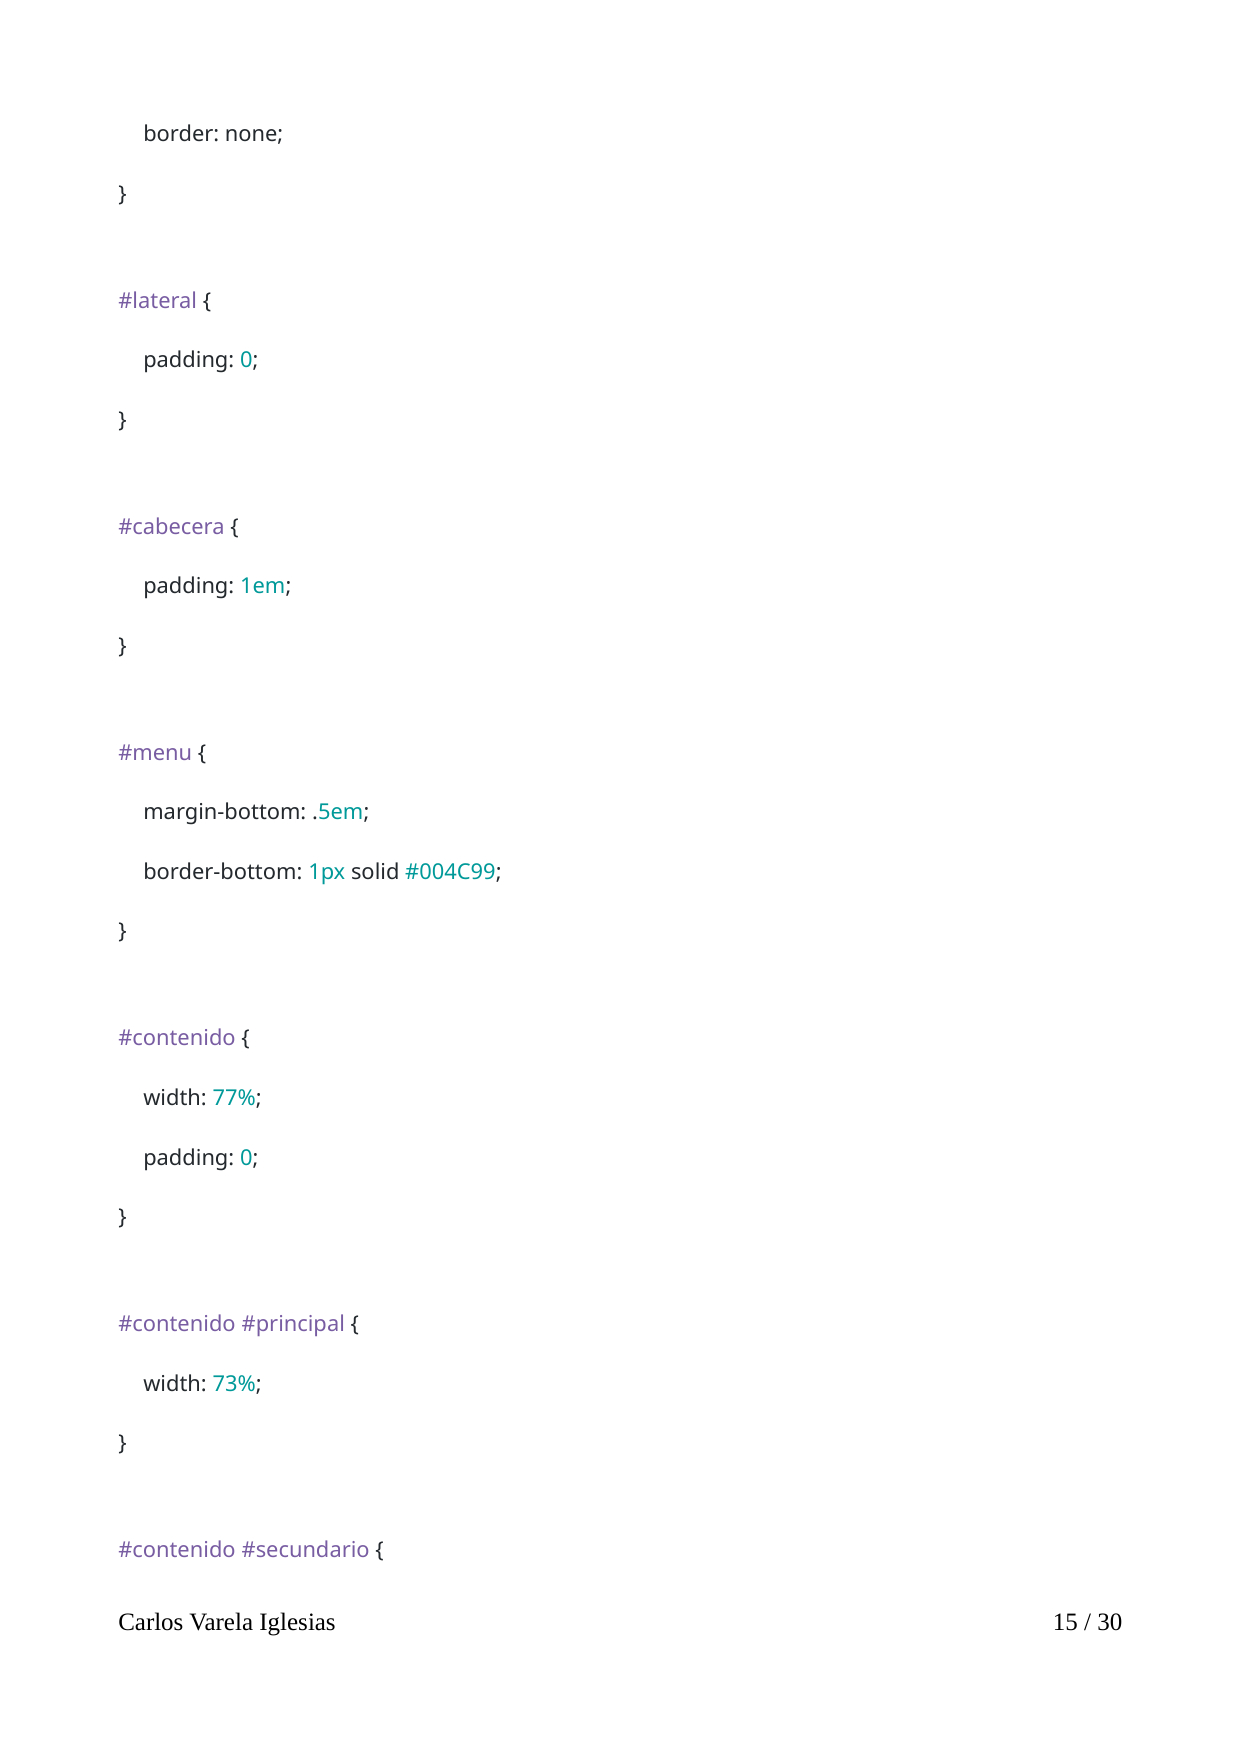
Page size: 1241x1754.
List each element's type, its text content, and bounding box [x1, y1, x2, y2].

text } [118, 1427, 1122, 1457]
text padding: 1em; [118, 570, 1122, 600]
text #cabecera { [118, 511, 1122, 540]
text #menu { [118, 737, 1122, 766]
text border-bottom: 1px solid #004C99; [118, 856, 1122, 886]
text } [118, 178, 1122, 207]
text #contenido { [118, 1022, 1122, 1052]
text border: none; [118, 118, 1122, 148]
text #lateral { [118, 284, 1122, 314]
text padding: 0; [118, 344, 1122, 374]
text #contenido #principal { [118, 1308, 1122, 1338]
text } [118, 915, 1122, 945]
text width: 77%; [118, 1082, 1122, 1112]
text #contenido #secundario { [118, 1534, 1122, 1564]
text } [118, 404, 1122, 433]
text margin-bottom: .5em; [118, 796, 1122, 826]
text } [118, 630, 1122, 659]
text padding: 0; [118, 1141, 1122, 1171]
text } [118, 1201, 1122, 1231]
text width: 73%; [118, 1367, 1122, 1397]
